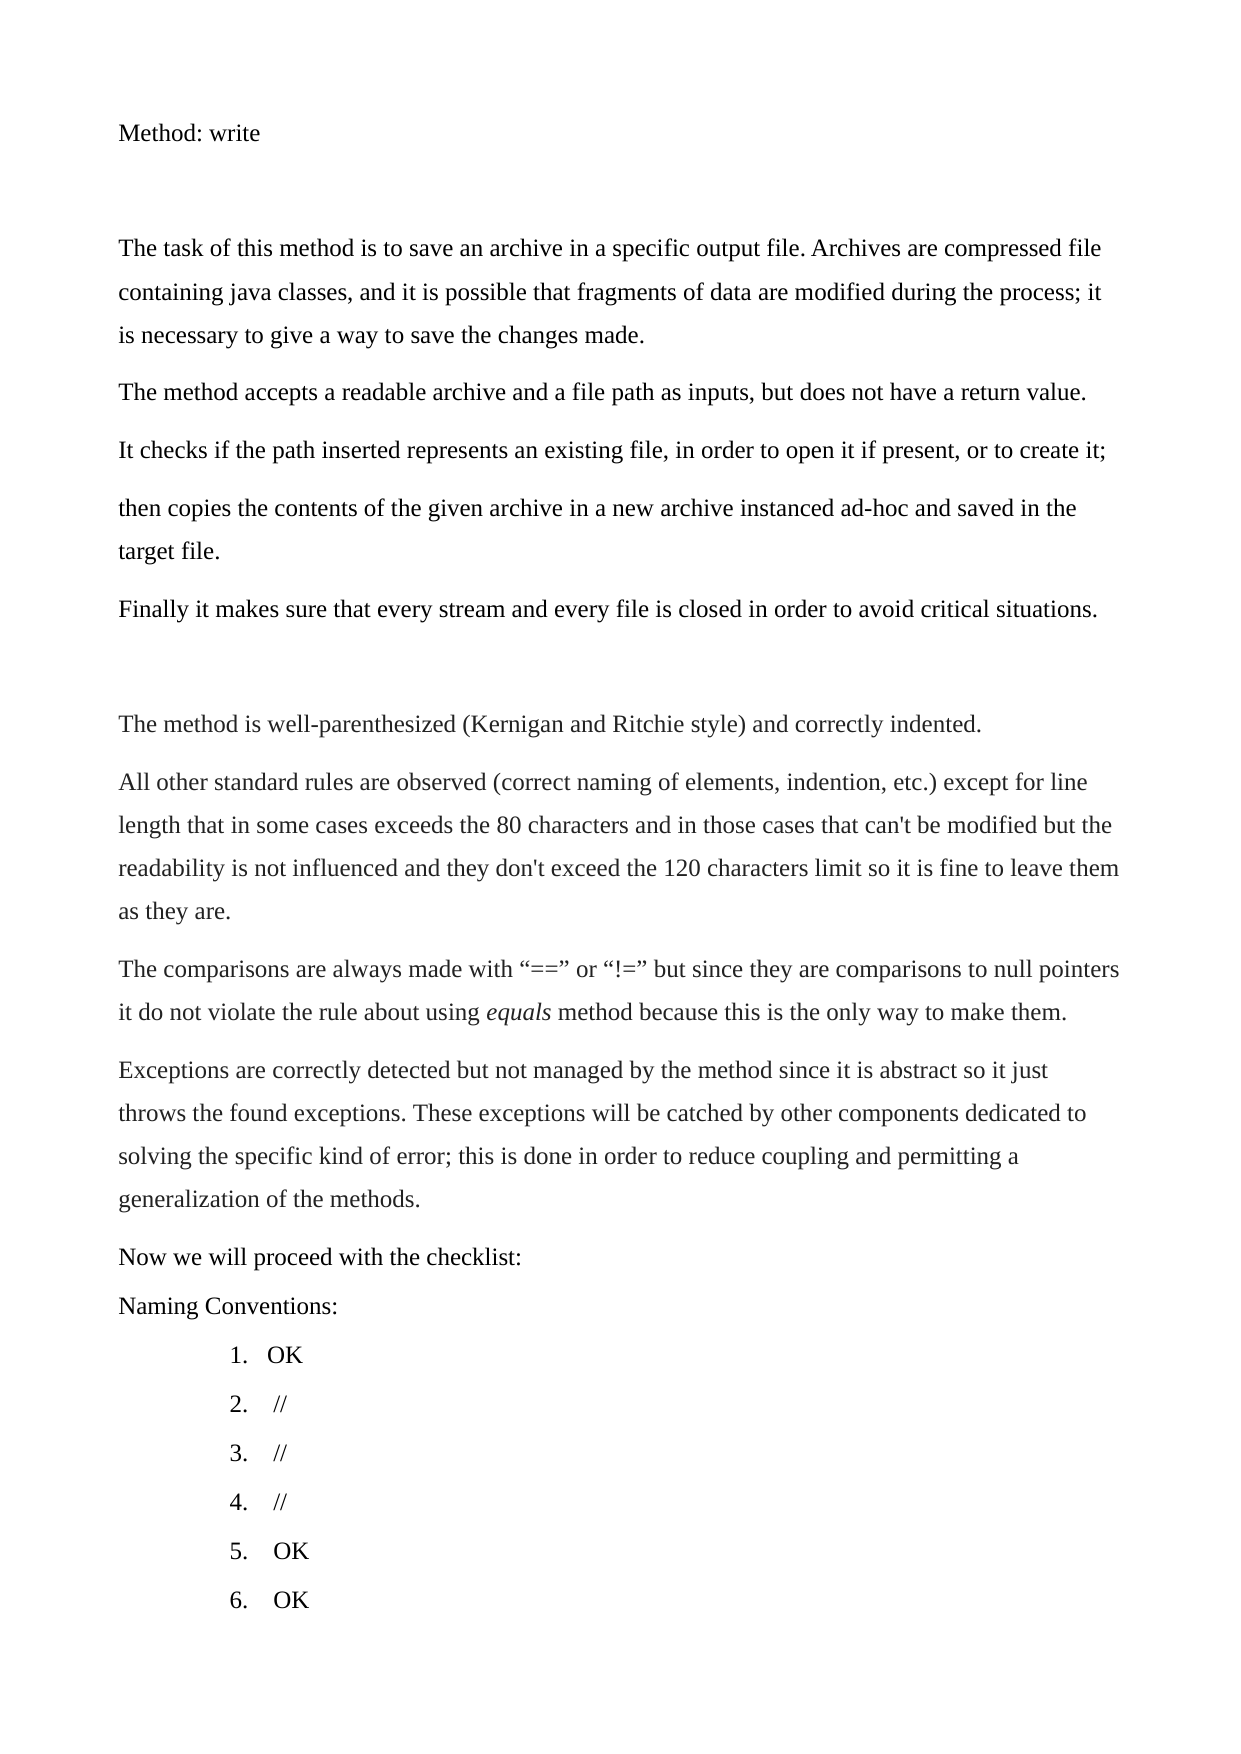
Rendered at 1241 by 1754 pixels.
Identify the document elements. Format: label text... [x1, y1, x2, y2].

text Method: write [118, 118, 1122, 147]
text It checks if the path inserted represents an existing file, in order to open it if present, or to create it; [118, 435, 1122, 464]
text The task of this method is to save an archive in a specific output file. Archives are compressed file containing java classes, and it is possible that fragments of data are modified during the process; it is necessary to give a way to save the changes made. [118, 233, 1122, 348]
list // [229, 1438, 1122, 1467]
text then copies the contents of the given archive in a new archive instanced ad-hoc and saved in the target file. [118, 493, 1122, 565]
text The method is well-parenthesized (Kernigan and Ritchie style) and correctly indented. [118, 709, 1122, 738]
text Naming Conventions: [118, 1291, 1122, 1320]
text Finally it makes sure that every stream and every file is closed in order to avoid critical situations. [118, 594, 1122, 622]
list // [229, 1487, 1122, 1516]
list // [229, 1389, 1122, 1418]
text Exceptions are correctly detected but not managed by the method since it is abstract so it just throws the found exceptions. These exceptions will be catched by other components dedicated to solving the specific kind of error; this is done in order to reduce coupling and permitting a generalization of the methods. [118, 1055, 1122, 1213]
list OK [229, 1340, 1122, 1369]
text The comparisons are always made with “==” or “!=” but since they are comparisons to null pointers it do not violate the rule about using equals method because this is the only way to make them. [118, 954, 1122, 1026]
list OK [229, 1536, 1122, 1565]
text All other standard rules are observed (correct naming of elements, indention, etc.) except for line length that in some cases exceeds the 80 characters and in those cases that can't be modified but the readability is not influenced and they don't exceed the 120 characters limit so it is fine to leave them as they are. [118, 767, 1122, 925]
text Now we will proceed with the checklist: [118, 1242, 1122, 1271]
list OK [229, 1585, 1122, 1614]
text The method accepts a readable archive and a file path as inputs, but does not have a return value. [118, 377, 1122, 406]
